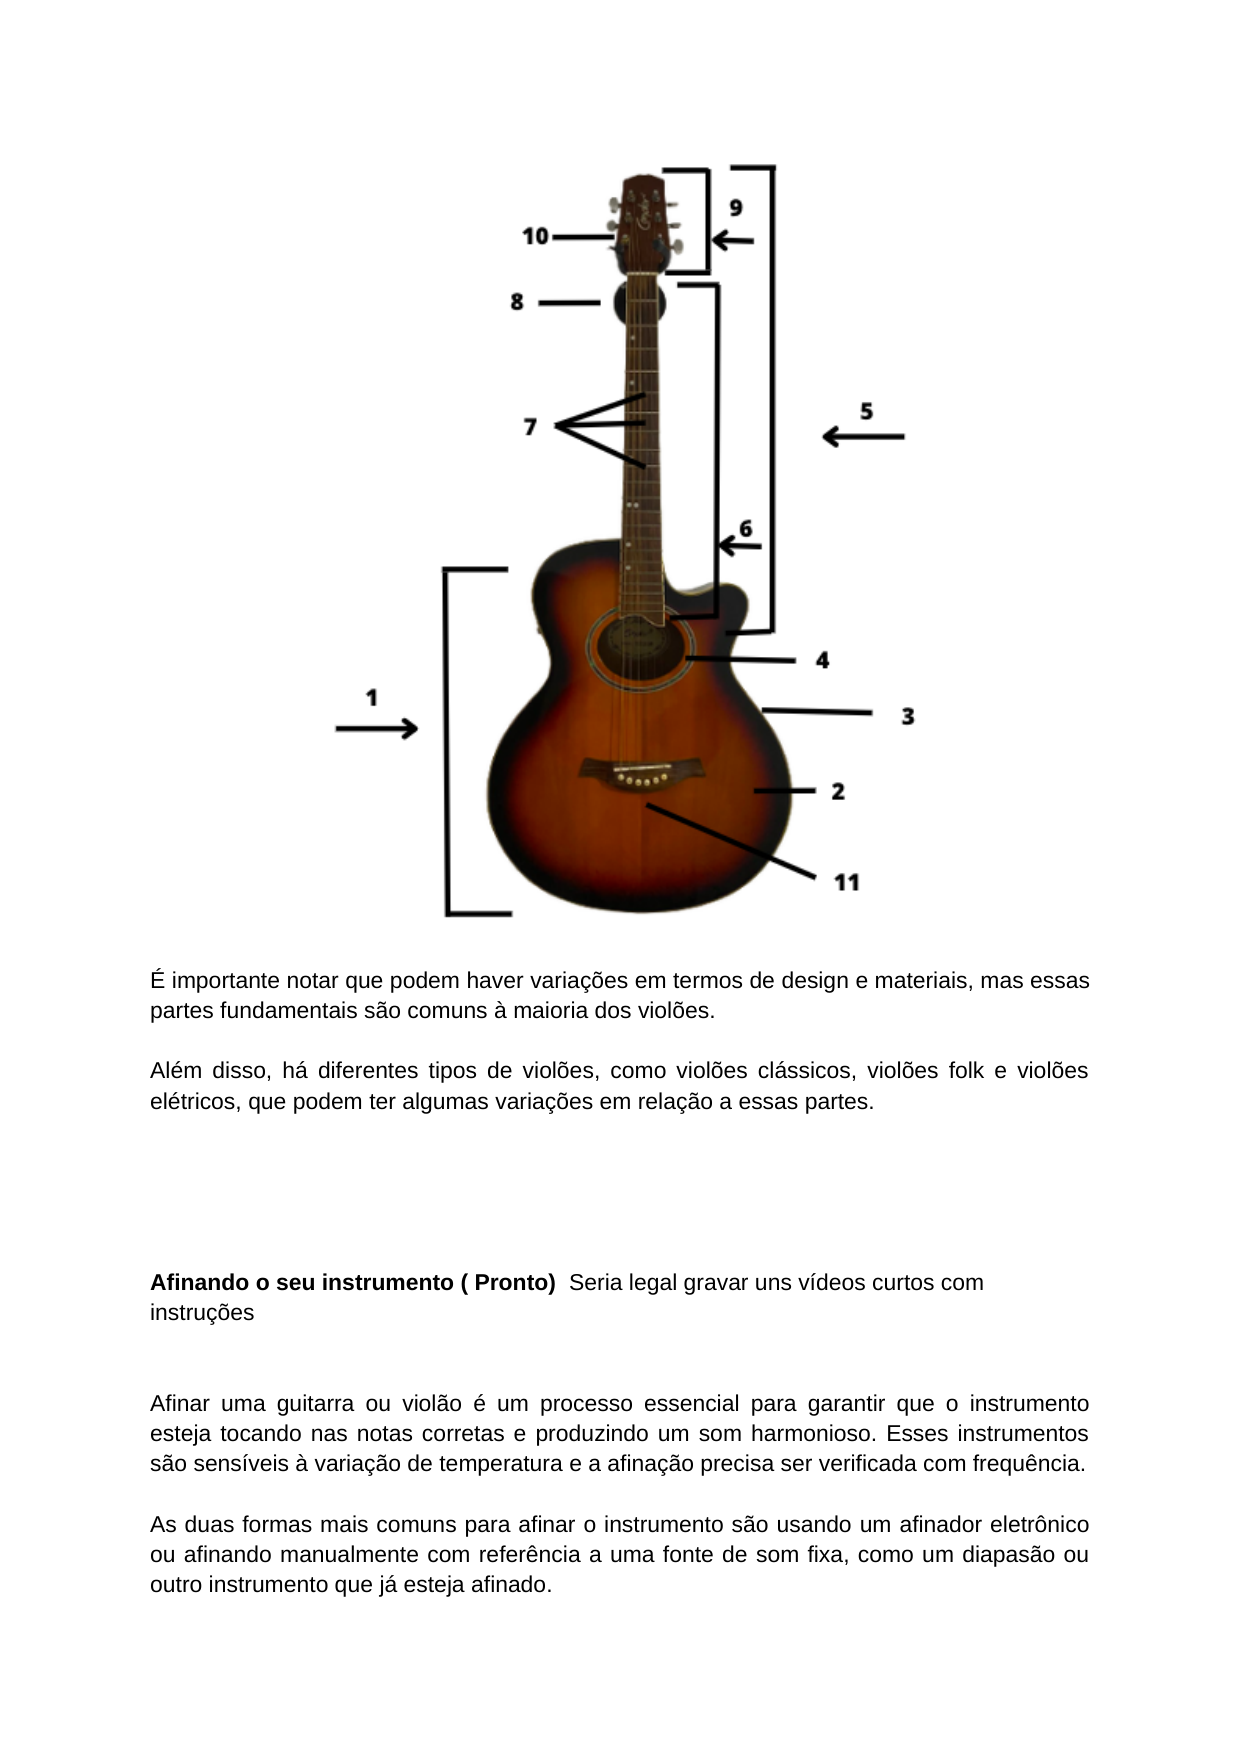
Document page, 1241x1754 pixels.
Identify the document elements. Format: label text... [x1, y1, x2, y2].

picture [302, 150, 939, 933]
text As duas formas mais comuns para afinar o instrumento são usando um afinador eletrônico ou afinando manualmente com referência a uma fonte de som fixa, como um diapasão ou outro instrumento que já esteja afinado. [150, 1511, 1090, 1597]
text Afinar uma guitarra ou violão é um processo essencial para garantir que o instrumento esteja tocando nas notas corretas e produzindo um som harmonioso. Esses instrumentos são sensíveis à variação de temperatura e a afinação precisa ser verificada com frequência. [150, 1390, 1090, 1477]
text Além disso, há diferentes tipos de violões, como violões clássicos, violões folk e violões elétricos, que podem ter algumas variações em relação a essas partes. [150, 1057, 1090, 1114]
text Afinando o seu instrumento ( Pronto) Seria legal gravar uns vídeos curtos com instruções [150, 1269, 1090, 1326]
text É importante notar que podem haver variações em termos de design e materiais, mas essas partes fundamentais são comuns à maioria dos violões. [150, 967, 1090, 1023]
